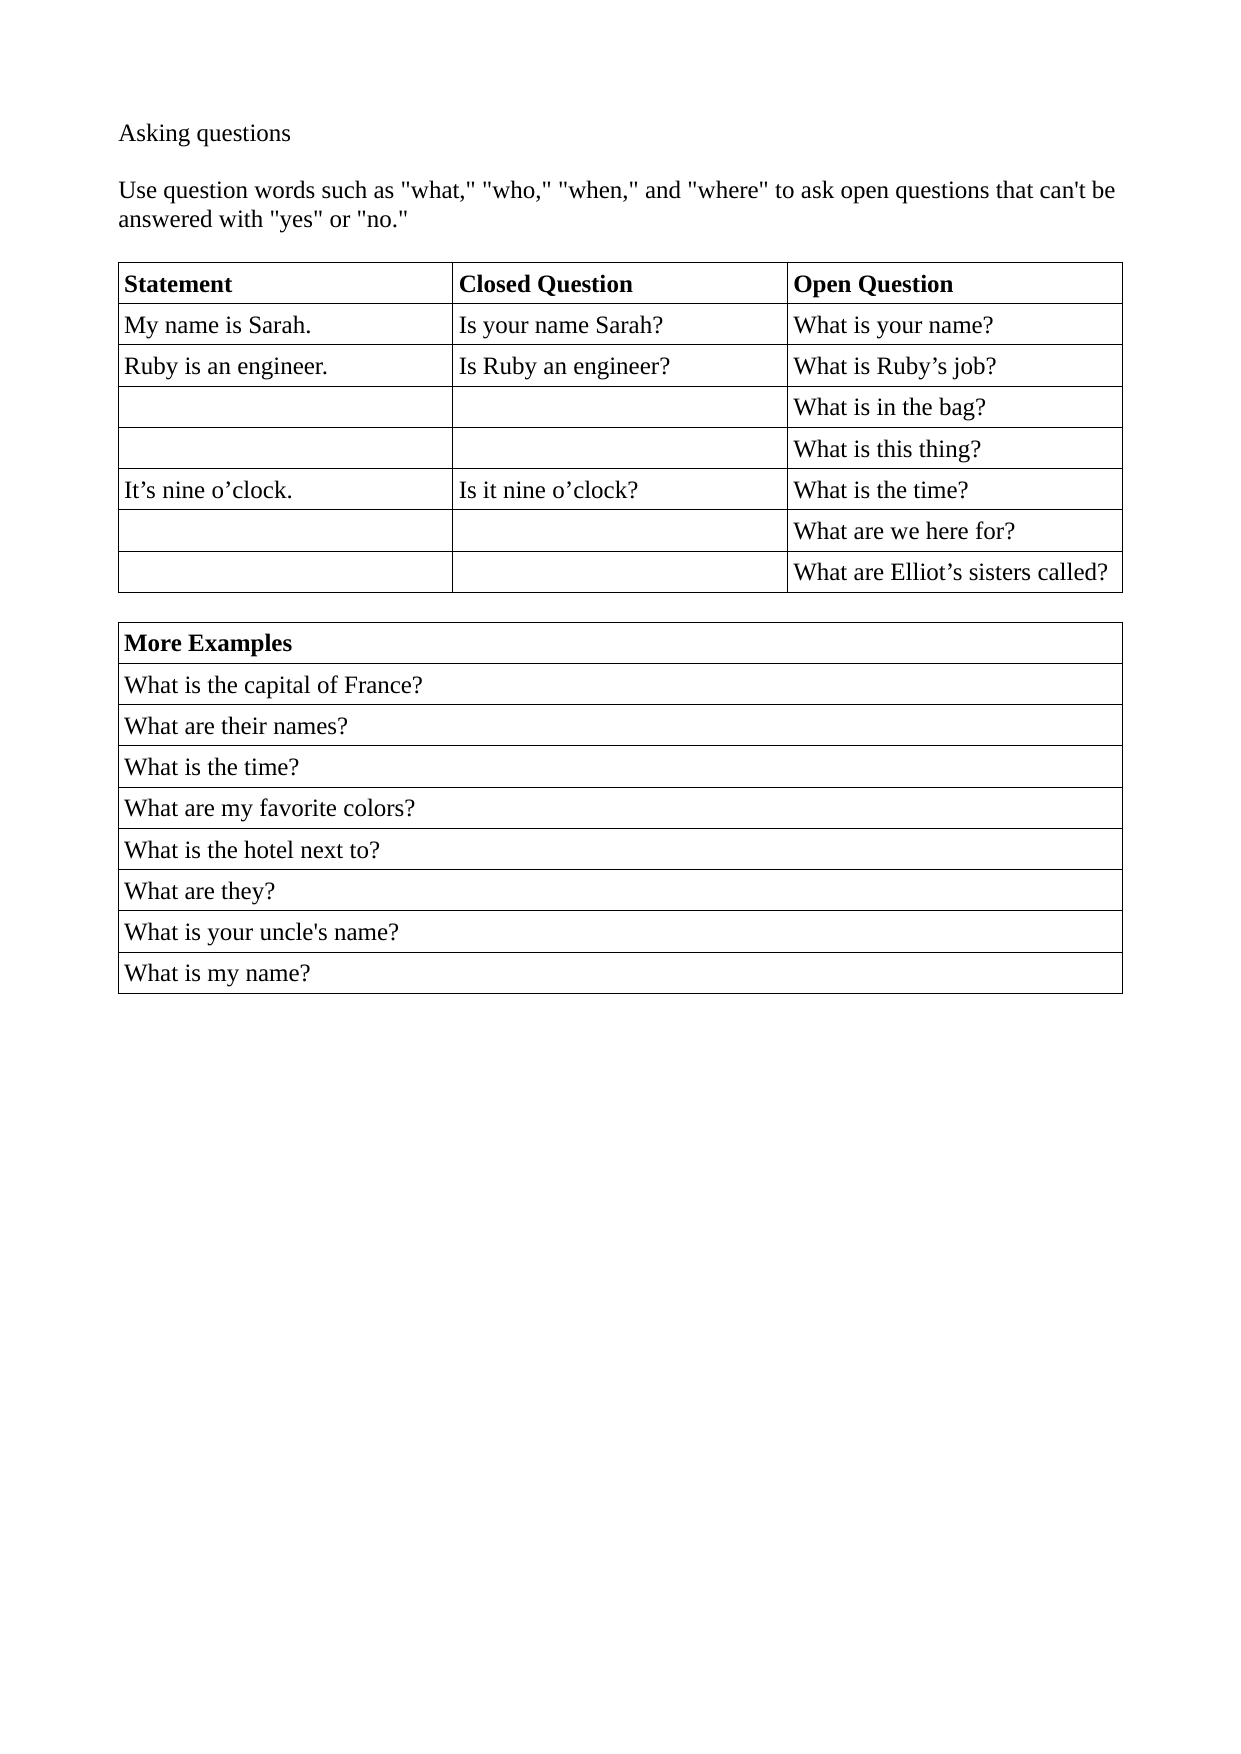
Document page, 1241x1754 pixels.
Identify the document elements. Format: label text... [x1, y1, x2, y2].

table_cell What are they? [119, 870, 1122, 910]
table_cell What is Ruby’s job? [788, 345, 1122, 386]
table_header More Examples [119, 623, 1122, 663]
table_cell [119, 387, 452, 427]
table_cell [453, 552, 787, 592]
table_cell My name is Sarah. [119, 304, 452, 344]
table_cell What are their names? [119, 705, 1122, 745]
table_cell Ruby is an engineer. [119, 345, 452, 386]
table_header Statement [119, 263, 452, 303]
table_cell What are we here for? [788, 510, 1122, 551]
table_header Closed Question [453, 263, 787, 303]
table_cell What is in the bag? [788, 387, 1122, 427]
table_cell Is it nine o’clock? [453, 469, 787, 509]
table_cell What are Elliot’s sisters called? [788, 552, 1122, 592]
table_cell What is your name? [788, 304, 1122, 344]
text Use question words such as "what," "who," "when," and "where" to ask open questions that can't be answered with "yes" or "no." [118, 176, 1122, 233]
table_cell [453, 428, 787, 468]
table_cell What is your uncle's name? [119, 911, 1122, 952]
table_cell What is the time? [788, 469, 1122, 509]
table_cell What is the time? [119, 746, 1122, 787]
table_cell [453, 510, 787, 551]
table_cell What is the hotel next to? [119, 829, 1122, 869]
table_cell What is the capital of France? [119, 664, 1122, 704]
table_cell [453, 387, 787, 427]
table_cell Is Ruby an engineer? [453, 345, 787, 386]
table_cell [119, 510, 452, 551]
table_cell [119, 552, 452, 592]
table_cell It’s nine o’clock. [119, 469, 452, 509]
table_cell Is your name Sarah? [453, 304, 787, 344]
table_header Open Question [788, 263, 1122, 303]
table_cell What is this thing? [788, 428, 1122, 468]
table_cell What are my favorite colors? [119, 788, 1122, 828]
table_cell What is my name? [119, 953, 1122, 993]
text Asking questions [118, 118, 1122, 147]
table_cell [119, 428, 452, 468]
